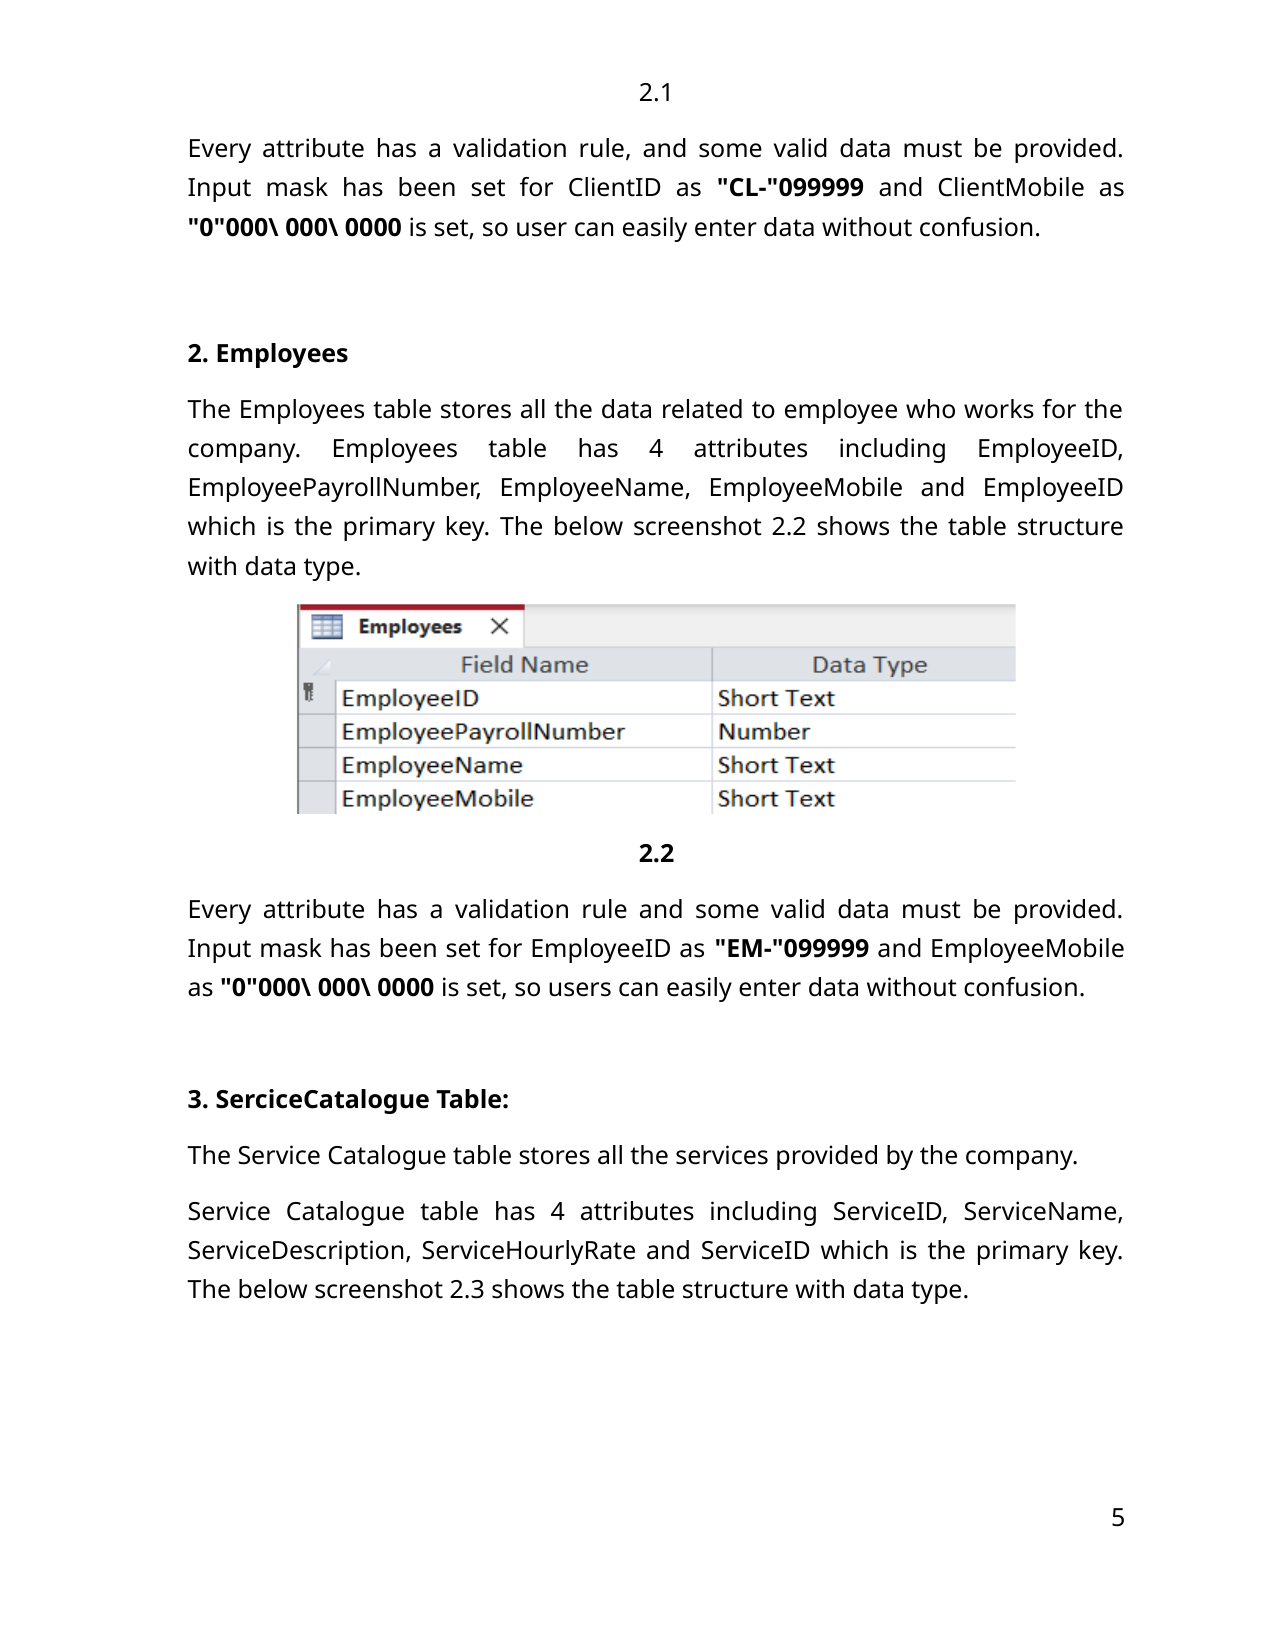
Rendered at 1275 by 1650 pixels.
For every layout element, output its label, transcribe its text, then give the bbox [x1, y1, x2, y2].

text The Employees table stores all the data related to employee who works for the company. Employees table has 4 attributes including EmployeeID, EmployeePayrollNumber, EmployeeName, EmployeeMobile and EmployeeID which is the primary key. The below screenshot 2.2 shows the table structure with data type. [187, 391, 1125, 582]
text Every attribute has a validation rule and some valid data must be provided. Input mask has been set for EmployeeID as "EM-"099999 and EmployeeMobile as "0"000\ 000\ 0000 is set, so users can easily enter data without confusion. [187, 891, 1125, 1004]
text Every attribute has a validation rule, and some valid data must be provided. Input mask has been set for ClientID as "CL-"099999 and ClientMobile as "0"000\ 000\ 0000 is set, so user can easily enter data without confusion. [187, 131, 1125, 243]
text 2.2 [187, 836, 1125, 870]
text 2.1 [187, 75, 1125, 109]
text 3. SerciceCatalogue Table: [187, 1081, 1125, 1116]
text The Service Catalogue table stores all the services provided by the company. [187, 1137, 1125, 1171]
text Service Catalogue table has 4 attributes including ServiceID, ServiceName, ServiceDescription, ServiceHourlyRate and ServiceID which is the primary key. The below screenshot 2.3 shows the table structure with data type. [187, 1193, 1125, 1306]
text 2. Employees [187, 336, 1125, 370]
